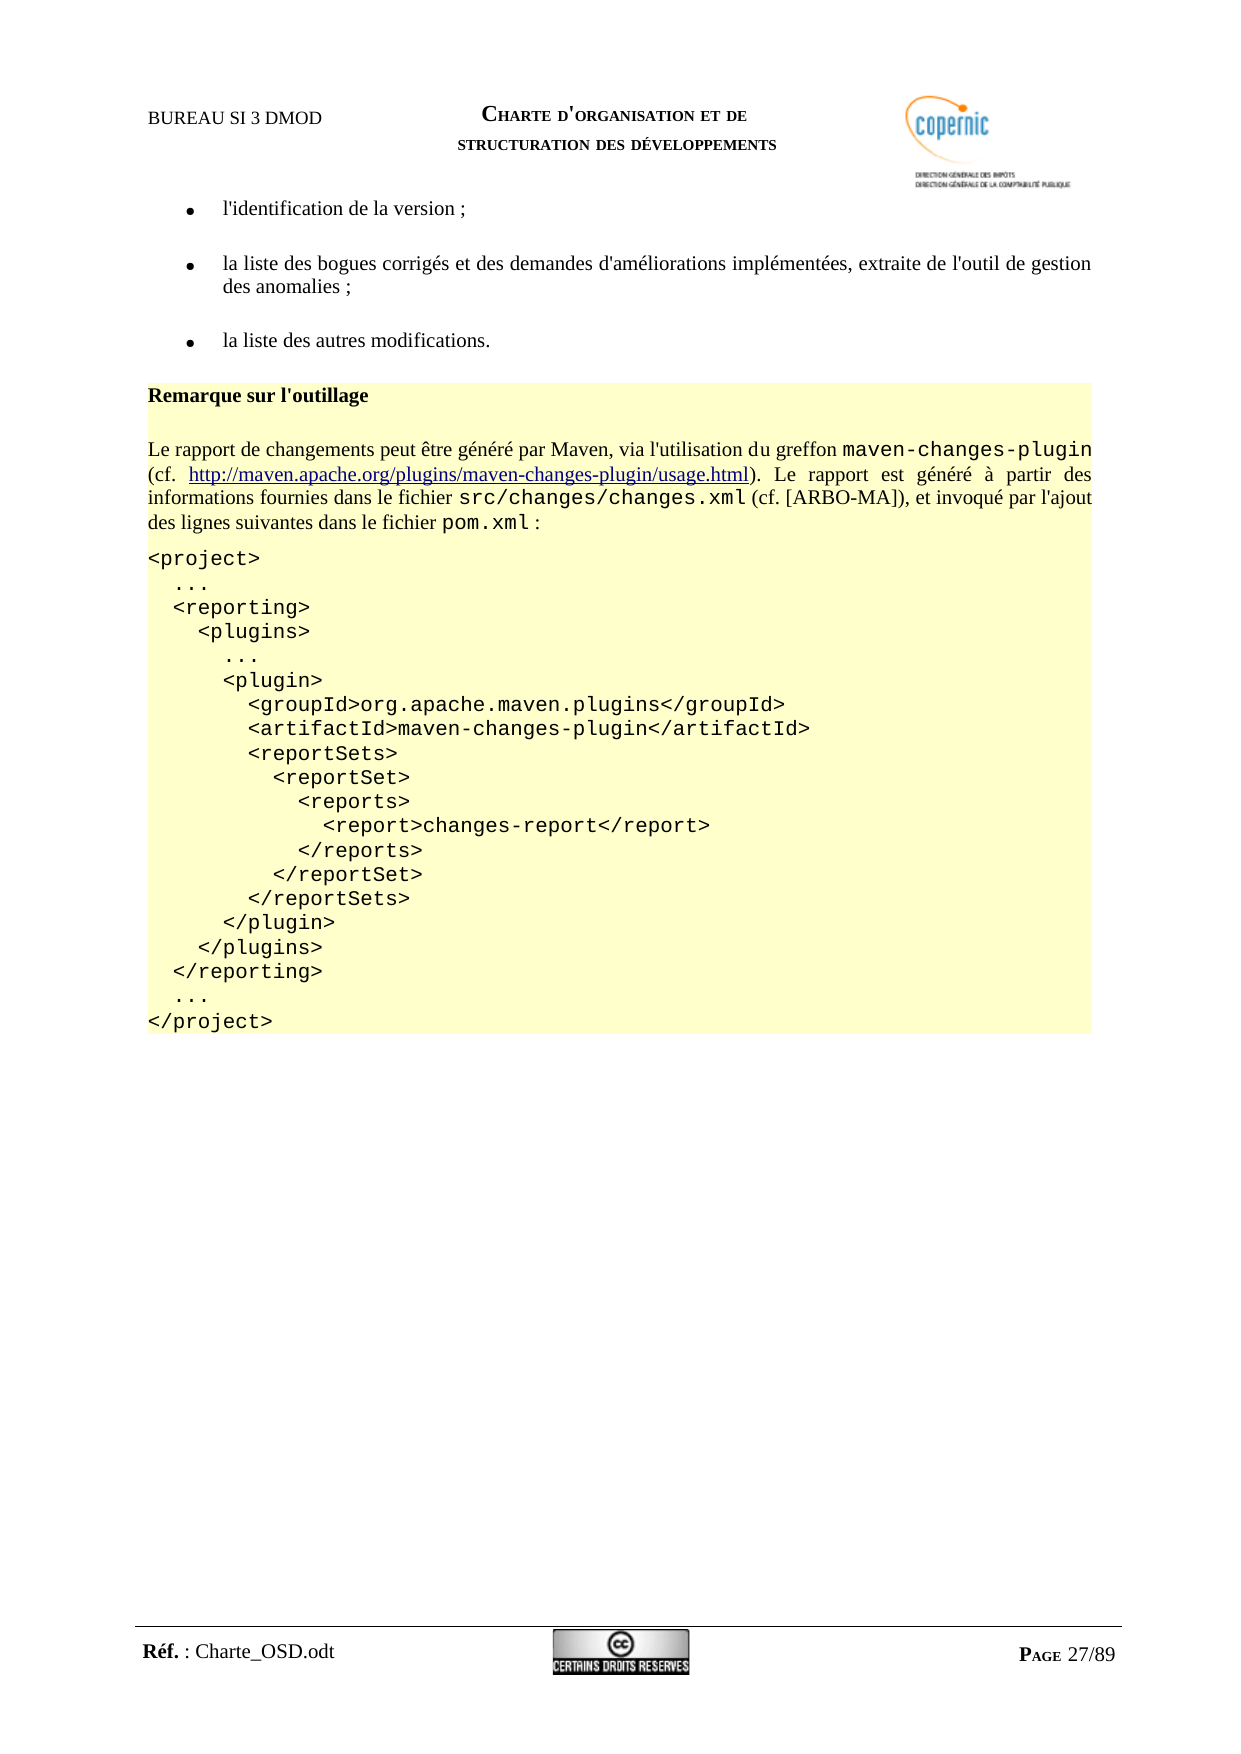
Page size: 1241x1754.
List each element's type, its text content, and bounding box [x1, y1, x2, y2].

list l'identification de la version ; [185, 197, 1092, 220]
text </reporting> [148, 961, 1092, 984]
picture [890, 84, 1087, 198]
text ... [148, 985, 1092, 1009]
text <artifactId>maven-changes-plugin</artifactId> [148, 718, 1092, 742]
list la liste des autres modifications. [185, 329, 1092, 352]
picture [552, 1629, 690, 1675]
text </project> [148, 1009, 1092, 1034]
text ... [148, 573, 1092, 596]
list la liste des bogues corrigés et des demandes d'améliorations implémentées, extraite de l'outil de gestion des anomalies ; [185, 252, 1092, 298]
text <project> [148, 548, 1092, 572]
text <report>changes-report</report> [148, 815, 1092, 839]
text Le rapport de changements peut être généré par Maven, via l'utilisation du greffon maven-changes-plugin (cf. http://maven.apache.org/plugins/maven-changes-plugin/usage.html). Le rapport est généré à partir des informations fournies dans le fichier src/changes/changes.xml (cf. [ARBO-MA]), et invoqué par l'ajout des lignes suivantes dans le fichier pom.xml : [148, 438, 1092, 535]
text <reporting> [148, 597, 1092, 621]
text <groupId>org.apache.maven.plugins</groupId> [148, 694, 1092, 718]
text </plugins> [148, 937, 1092, 960]
text <plugin> [148, 670, 1092, 693]
text Remarque sur l'outillage [148, 383, 1092, 407]
text </plugin> [148, 912, 1092, 936]
text </reports> [148, 839, 1092, 863]
text </reportSets> [148, 888, 1092, 912]
text ... [148, 645, 1092, 669]
text <reportSet> [148, 767, 1092, 790]
text <reportSets> [148, 742, 1092, 766]
text <plugins> [148, 621, 1092, 645]
text <reports> [148, 791, 1092, 815]
text </reportSet> [148, 864, 1092, 887]
